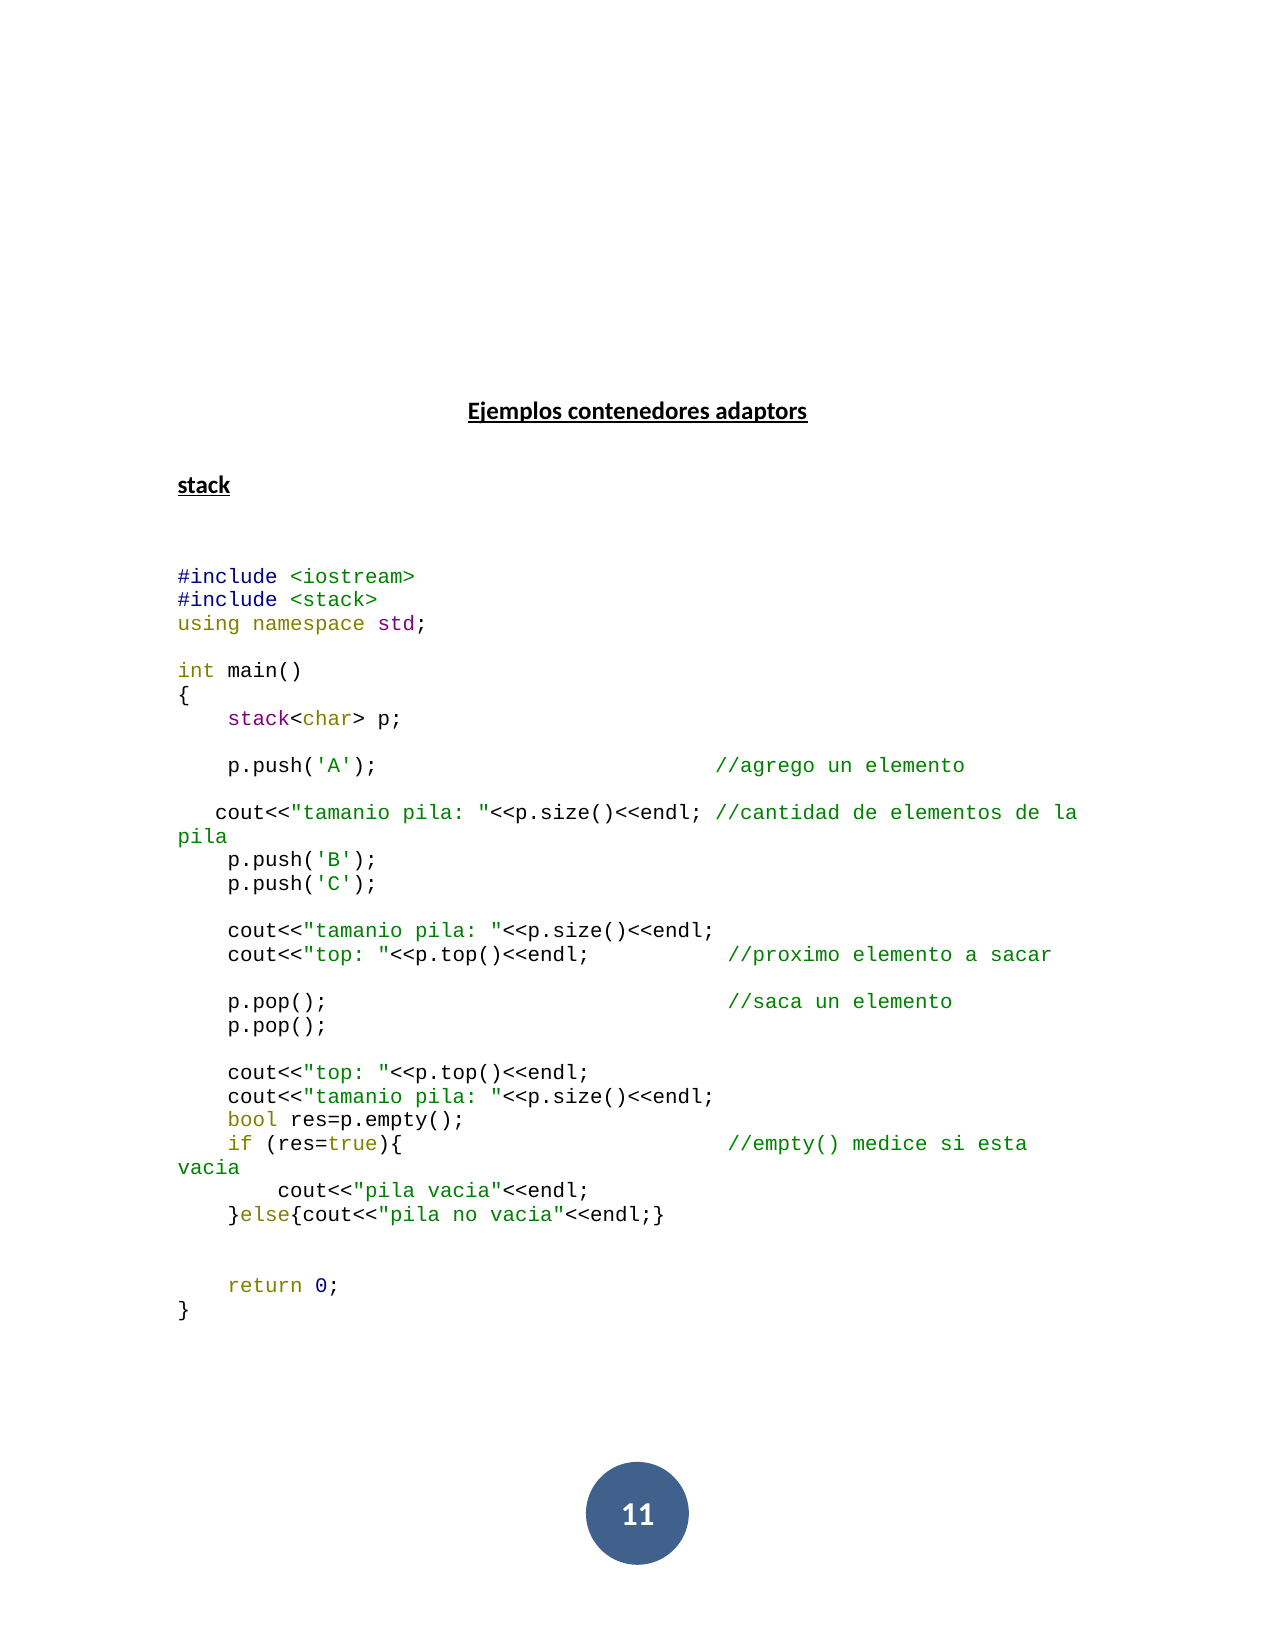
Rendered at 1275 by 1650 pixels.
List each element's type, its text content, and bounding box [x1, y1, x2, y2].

text #include <stack> [177, 589, 1098, 613]
text cout<<"top: "<<p.top()<<endl; [177, 1062, 1098, 1086]
text p.pop(); //saca un elemento [177, 991, 1098, 1015]
text if (res=true){ //empty() medice si esta vacia [177, 1133, 1098, 1180]
text cout<<"tamanio pila: "<<p.size()<<endl; [177, 1086, 1098, 1109]
text p.push('B'); [177, 849, 1098, 873]
text p.pop(); [177, 1015, 1098, 1038]
text }else{cout<<"pila no vacia"<<endl;} [177, 1204, 1098, 1228]
text #include <iostream> [177, 566, 1098, 589]
text { [177, 684, 1098, 707]
text p.push('C'); [177, 873, 1098, 897]
text stack<char> p; [177, 707, 1098, 731]
text using namespace std; [177, 613, 1098, 637]
text p.push('A'); //agrego un elemento [177, 755, 1098, 778]
text cout<<"tamanio pila: "<<p.size()<<endl; //cantidad de elementos de la pila [177, 802, 1098, 849]
text stack [177, 469, 1098, 499]
text Ejemplos contenedores adaptors [177, 396, 1098, 426]
text int main() [177, 660, 1098, 684]
text cout<<"tamanio pila: "<<p.size()<<endl; [177, 920, 1098, 944]
text cout<<"top: "<<p.top()<<endl; //proximo elemento a sacar [177, 944, 1098, 968]
text bool res=p.empty(); [177, 1109, 1098, 1133]
text } [177, 1299, 1098, 1322]
text cout<<"pila vacia"<<endl; [177, 1180, 1098, 1204]
text return 0; [177, 1275, 1098, 1299]
